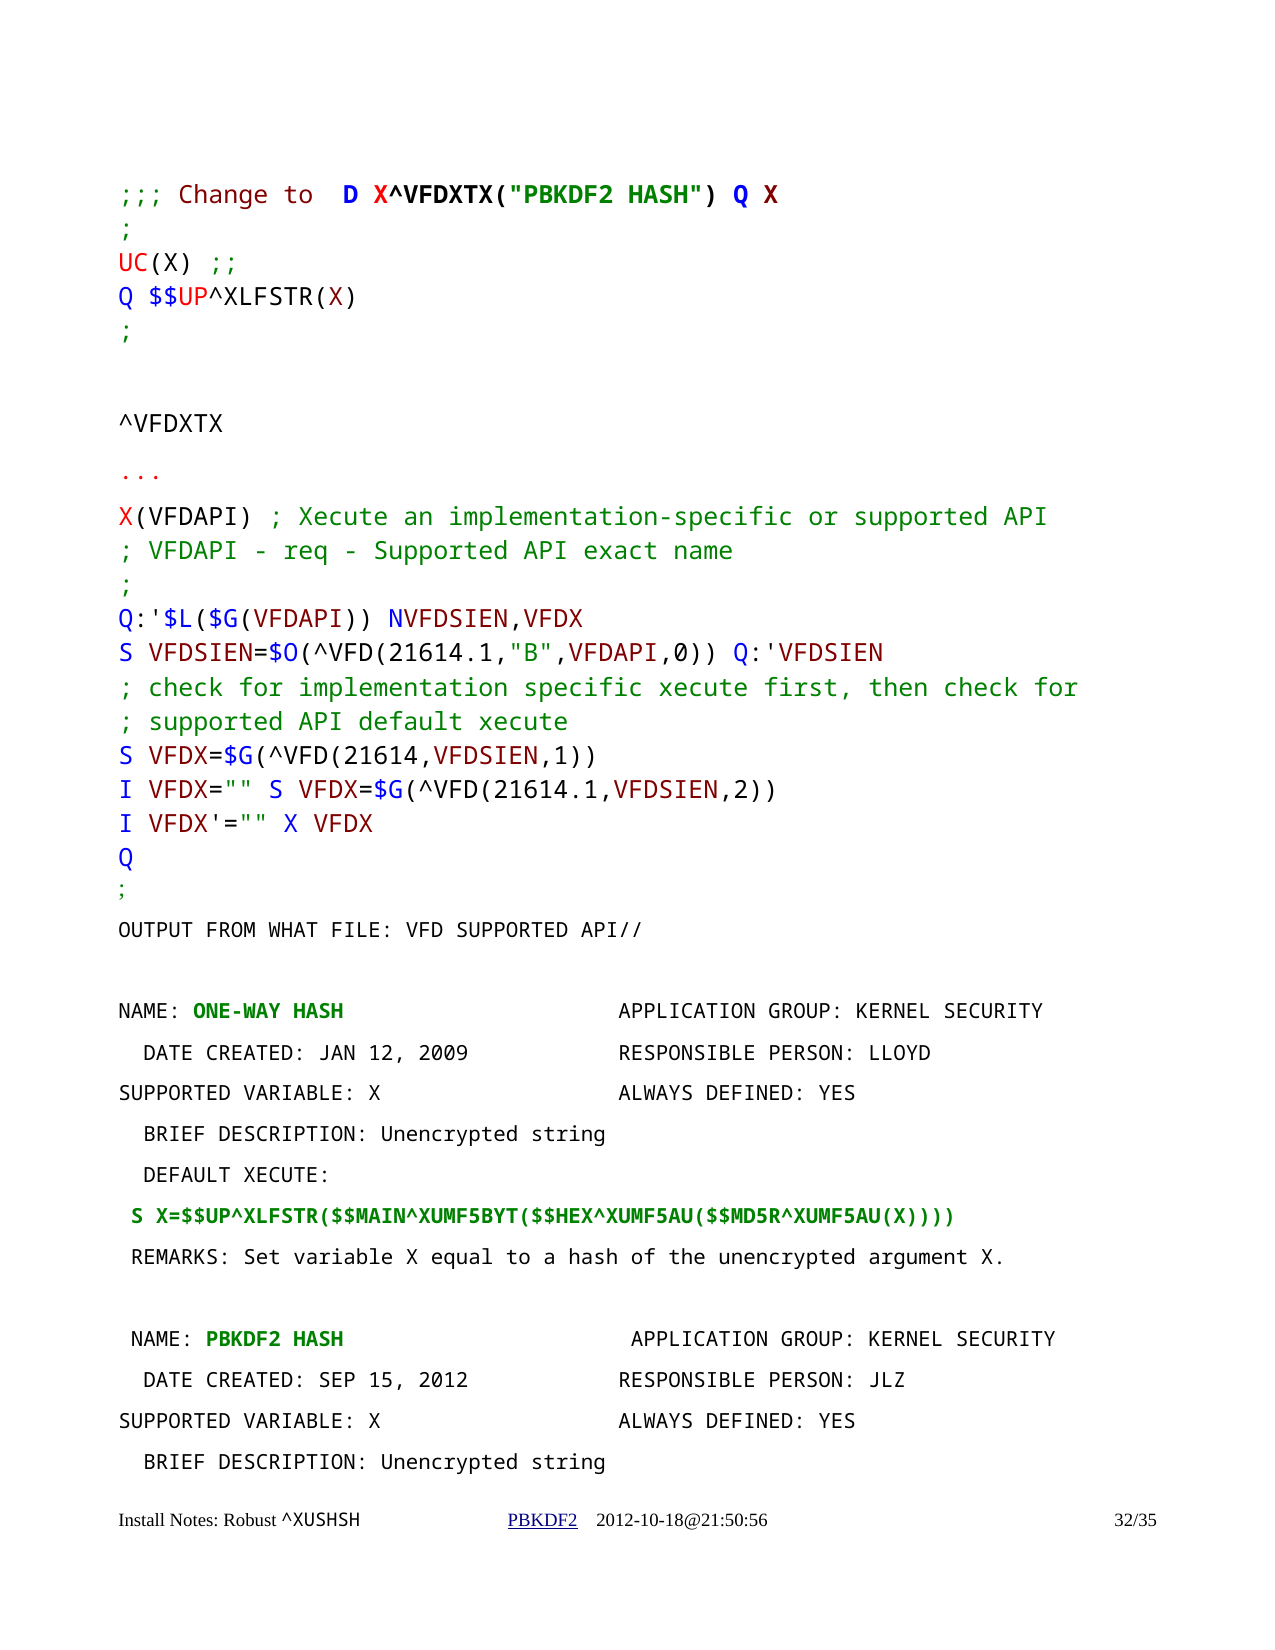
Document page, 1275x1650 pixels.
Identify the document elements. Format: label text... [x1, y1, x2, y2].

text BRIEF DESCRIPTION: Unencrypted string [118, 1447, 1183, 1475]
text X(VFDAPI) ; Xecute an implementation-specific or supported API ; VFDAPI - req - Supported API exact name ; Q:'$L($G(VFDAPI)) NVFDSIEN,VFDX S VFDSIEN=$O(^VFD(21614.1,"B",VFDAPI,0)) Q:'VFDSIEN ; check for implementation specific xecute first, then check for ; supported API default xecute S VFDX=$G(^VFD(21614,VFDSIEN,1)) I VFDX="" S VFDX=$G(^VFD(21614.1,VFDSIEN,2)) I VFDX'="" X VFDX Q ; [118, 499, 1183, 902]
text ;;; Change to D X^VFDXTX("PBKDF2 HASH") Q X ; UC(X) ;; Q $$UP^XLFSTR(X) ; [118, 176, 1183, 347]
text NAME: ONE-WAY HASH APPLICATION GROUP: KERNEL SECURITY [118, 997, 1183, 1025]
text ^VFDXTX [118, 406, 1183, 440]
text DATE CREATED: JAN 12, 2009 RESPONSIBLE PERSON: LLOYD [118, 1038, 1183, 1066]
text REMARKS: Set variable X equal to a hash of the unencrypted argument X. [118, 1242, 1183, 1271]
text NAME: PBKDF2 HASH APPLICATION GROUP: KERNEL SECURITY [118, 1324, 1183, 1353]
text DATE CREATED: SEP 15, 2012 RESPONSIBLE PERSON: JLZ [118, 1365, 1183, 1393]
text BRIEF DESCRIPTION: Unencrypted string [118, 1119, 1183, 1148]
text S X=$$UP^XLFSTR($$MAIN^XUMF5BYT($$HEX^XUMF5AU($$MD5R^XUMF5AU(X)))) [118, 1201, 1183, 1230]
text ... [118, 452, 1183, 486]
text SUPPORTED VARIABLE: X ALWAYS DEFINED: YES [118, 1078, 1183, 1107]
text SUPPORTED VARIABLE: X ALWAYS DEFINED: YES [118, 1406, 1183, 1434]
text DEFAULT XECUTE: [118, 1160, 1183, 1189]
text OUTPUT FROM WHAT FILE: VFD SUPPORTED API// [118, 915, 1183, 943]
